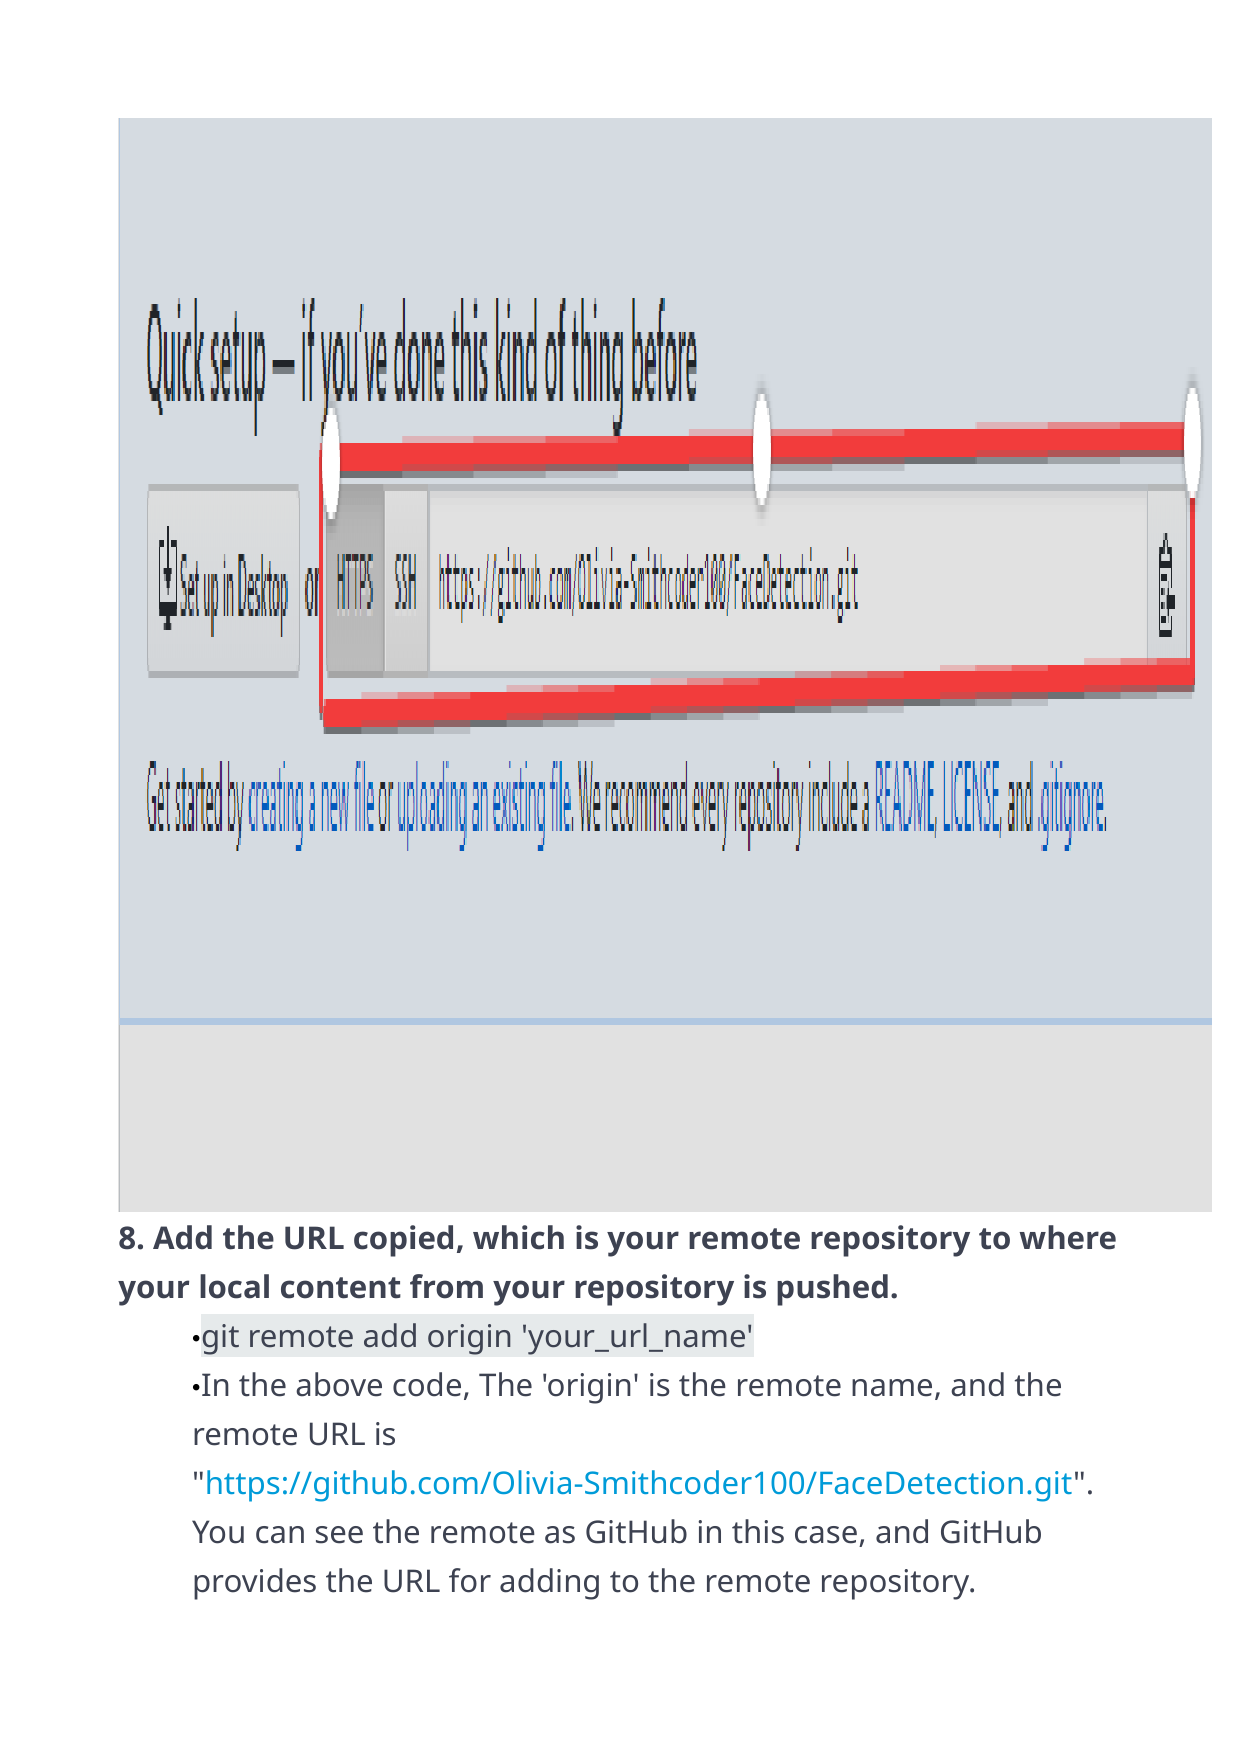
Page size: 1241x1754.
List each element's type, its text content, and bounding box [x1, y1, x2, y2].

text 8. Add the URL copied, which is your remote repository to where your local content from your repository is pushed. [118, 1216, 1122, 1308]
list In the above code, The 'origin' is the remote name, and the remote URL is "https://github.com/Olivia-Smithcoder100/FaceDetection.git". You can see the remote as GitHub in this case, and GitHub provides the URL for adding to the remote repository. [118, 1363, 1122, 1601]
picture [118, 118, 1212, 1212]
list git remote add origin 'your_url_name' [118, 1314, 1122, 1357]
